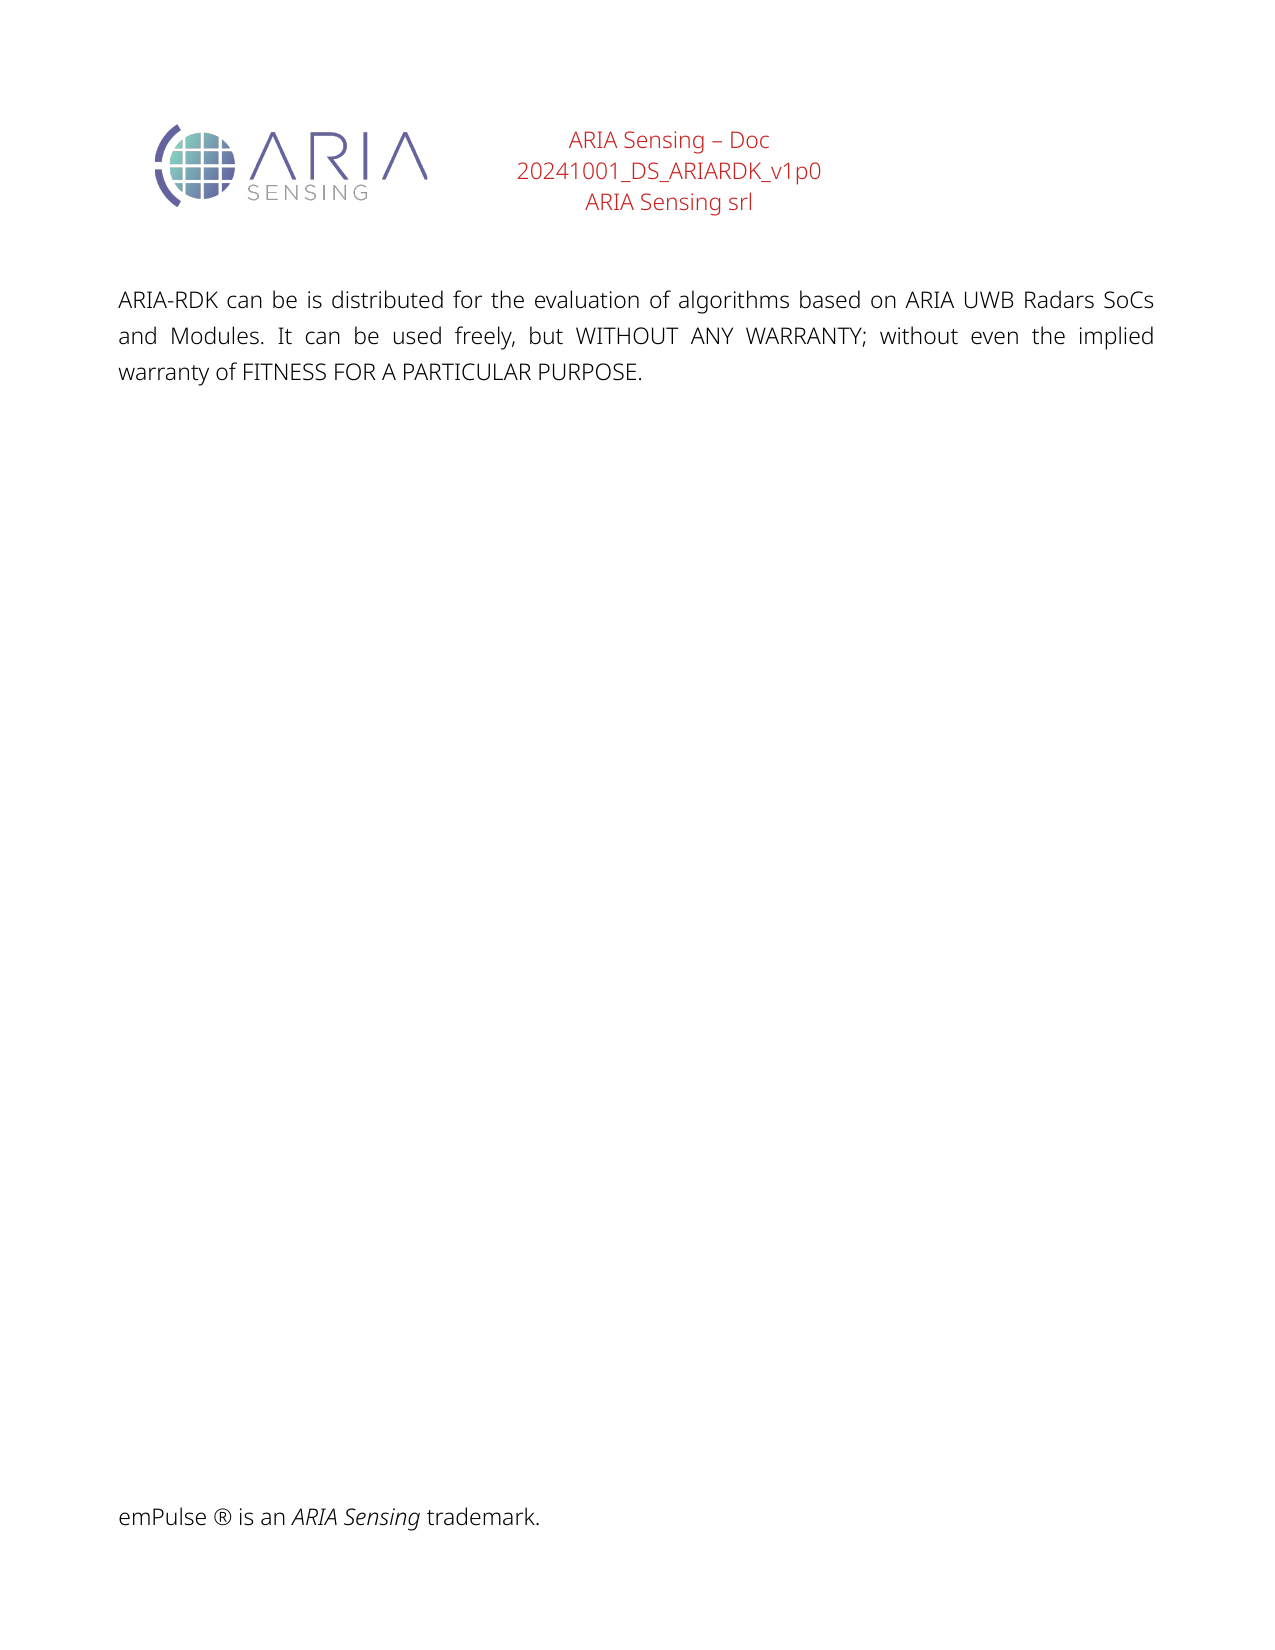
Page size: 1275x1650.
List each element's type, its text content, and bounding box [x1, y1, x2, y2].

text ARIA-RDK can be is distributed for the evaluation of algorithms based on ARIA UWB Radars SoCs and Modules. It can be used freely, but WITHOUT ANY WARRANTY; without even the implied warranty of FITNESS FOR A PARTICULAR PURPOSE. [118, 284, 1157, 387]
picture [155, 123, 428, 207]
